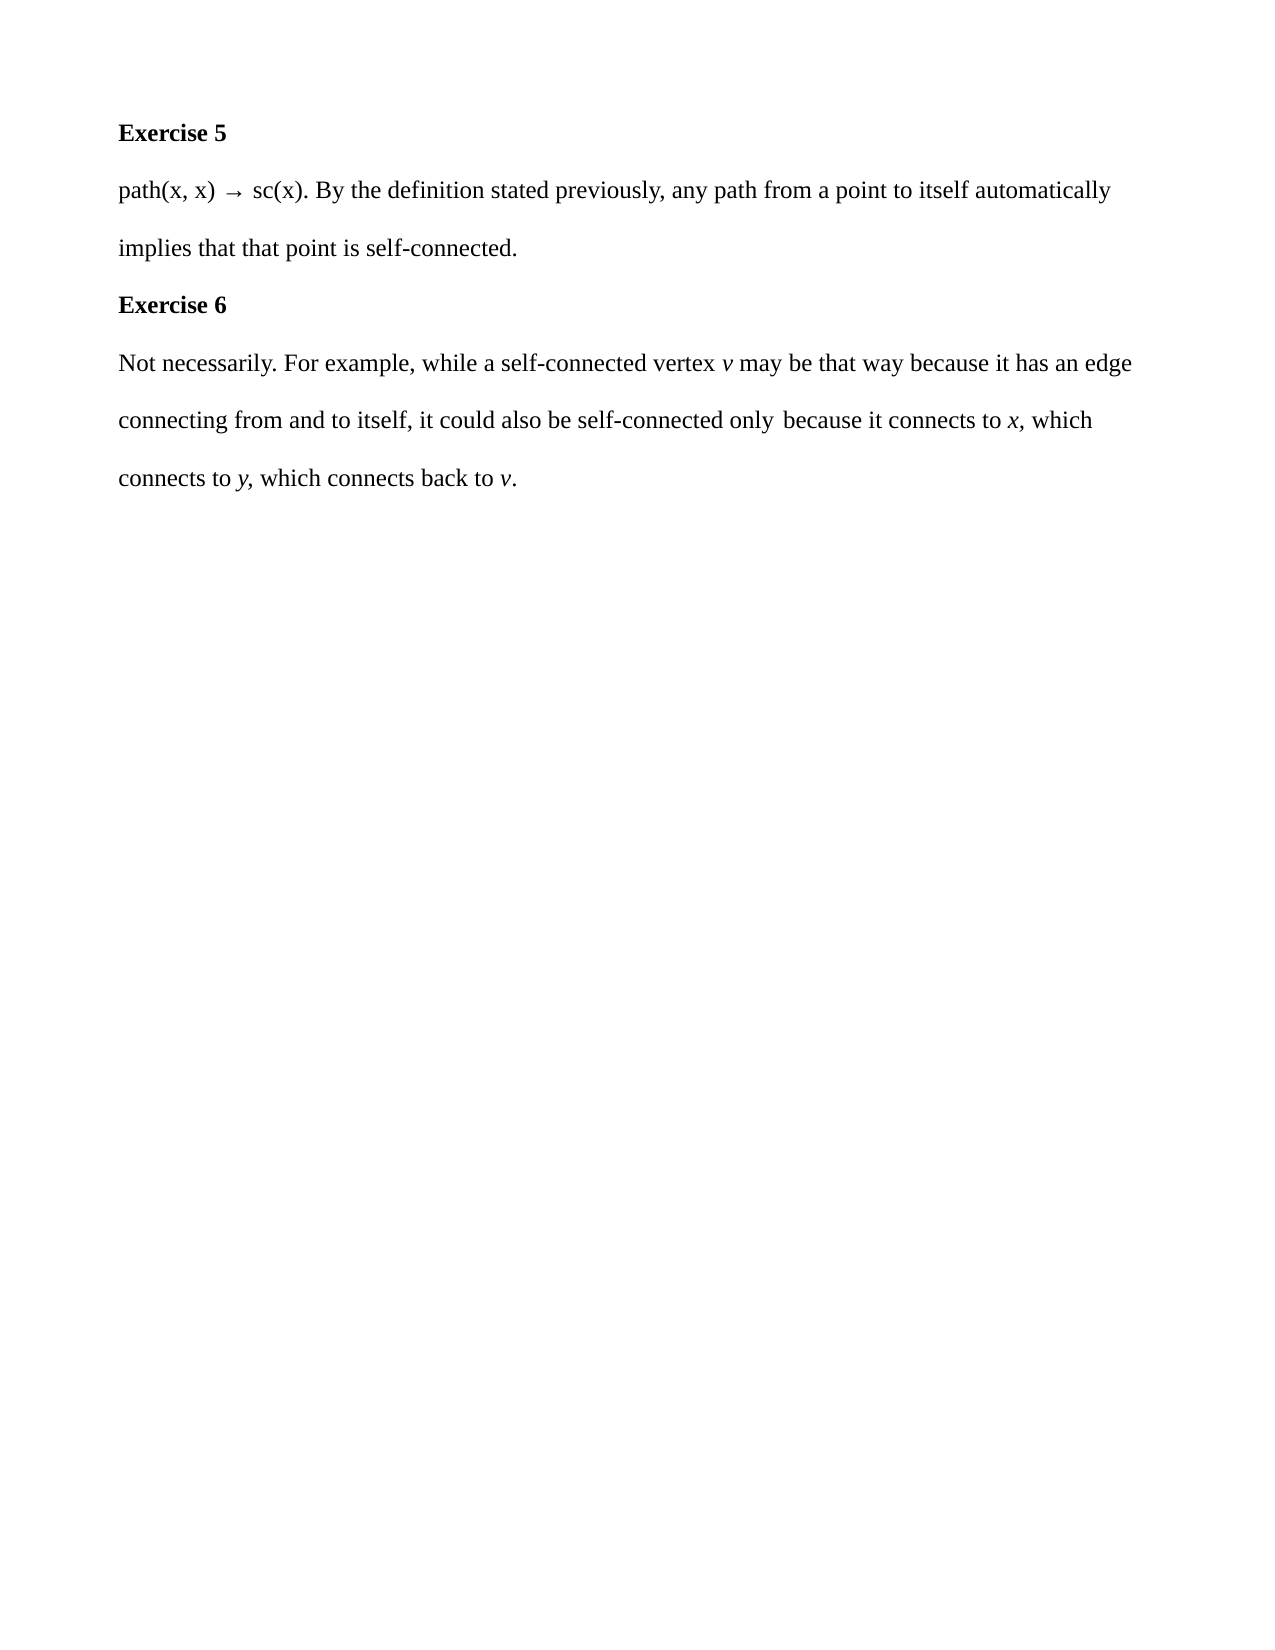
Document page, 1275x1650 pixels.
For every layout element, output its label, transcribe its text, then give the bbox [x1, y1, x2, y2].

text Exercise 6 [118, 291, 1157, 319]
text Exercise 5 [118, 118, 1157, 147]
text Not necessarily. For example, while a self-connected vertex v may be that way because it has an edge connecting from and to itself, it could also be self-connected only because it connects to x, which connects to y, which connects back to v. [118, 348, 1157, 492]
text path(x, x) → sc(x). By the definition stated previously, any path from a point to itself automatically implies that that point is self-connected. [118, 176, 1157, 262]
